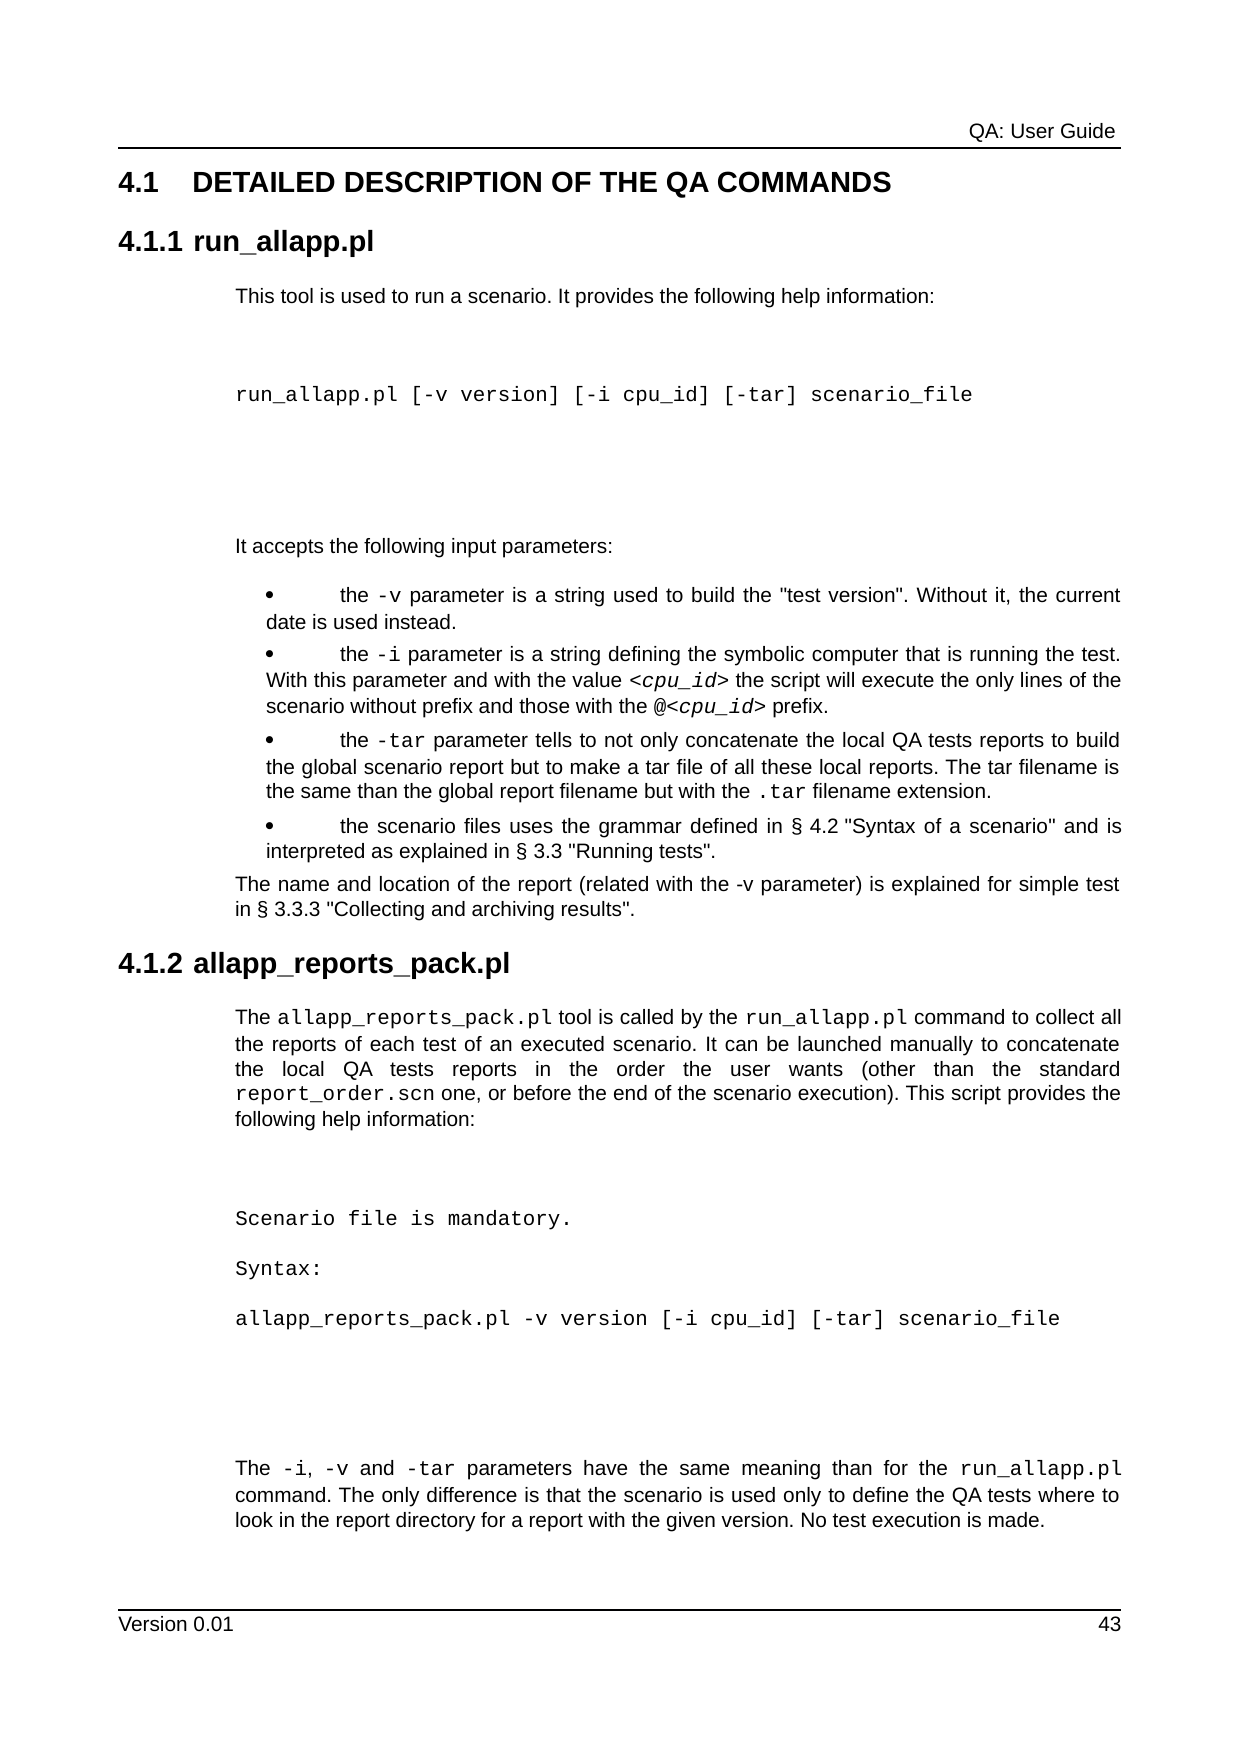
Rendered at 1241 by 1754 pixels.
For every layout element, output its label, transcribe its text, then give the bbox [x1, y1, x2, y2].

text The allapp_reports_pack.pl tool is called by the run_allapp.pl command to collect all the reports of each test of an executed scenario. It can be launched manually to concatenate the local QA tests reports in the order the user wants (other than the standard report_order.scn one, or before the end of the scenario execution). This script provides the following help information: [235, 1004, 1122, 1131]
text Scenario file is mandatory. [235, 1206, 1122, 1231]
text The -i, -v and -tar parameters have the same meaning than for the run_allapp.pl command. The only difference is that the scenario is used only to define the QA tests where to look in the report directory for a report with the given version. No test execution is made. [235, 1456, 1122, 1532]
text This tool is used to run a scenario. It provides the following help information: [235, 283, 1122, 308]
list the ‑v parameter is a string used to build the "test version". Without it, the current date is used instead. [266, 583, 1122, 633]
text run_allapp.pl [-v version] [-i cpu_id] [-tar] scenario_file [235, 383, 1122, 408]
subtitle allapp_reports_pack.pl [118, 946, 1122, 979]
text It accepts the following input parameters: [235, 533, 1122, 558]
subtitle run_allapp.pl [118, 224, 1122, 258]
text allapp_reports_pack.pl -v version [-i cpu_id] [-tar] scenario_file [235, 1306, 1122, 1331]
list the scenario files uses the grammar defined in § 4.2 "Syntax of a scenario" and is interpreted as explained in § 3.3 "Running tests". [266, 813, 1122, 863]
text Syntax: [235, 1256, 1122, 1281]
list the ‑i parameter is a string defining the symbolic computer that is running the test. With this parameter and with the value <cpu_id> the script will execute the only lines of the scenario without prefix and those with the @<cpu_id> prefix. [266, 642, 1122, 719]
text The name and location of the report (related with the -v parameter) is explained for simple test in § 3.3.3 "Collecting and archiving results". [235, 871, 1122, 921]
subtitle Detailed description of the QA commands [118, 166, 1122, 199]
list the ‑tar parameter tells to not only concatenate the local QA tests reports to build the global scenario report but to make a tar file of all these local reports. The tar filename is the same than the global report filename but with the .tar filename extension. [266, 728, 1122, 804]
